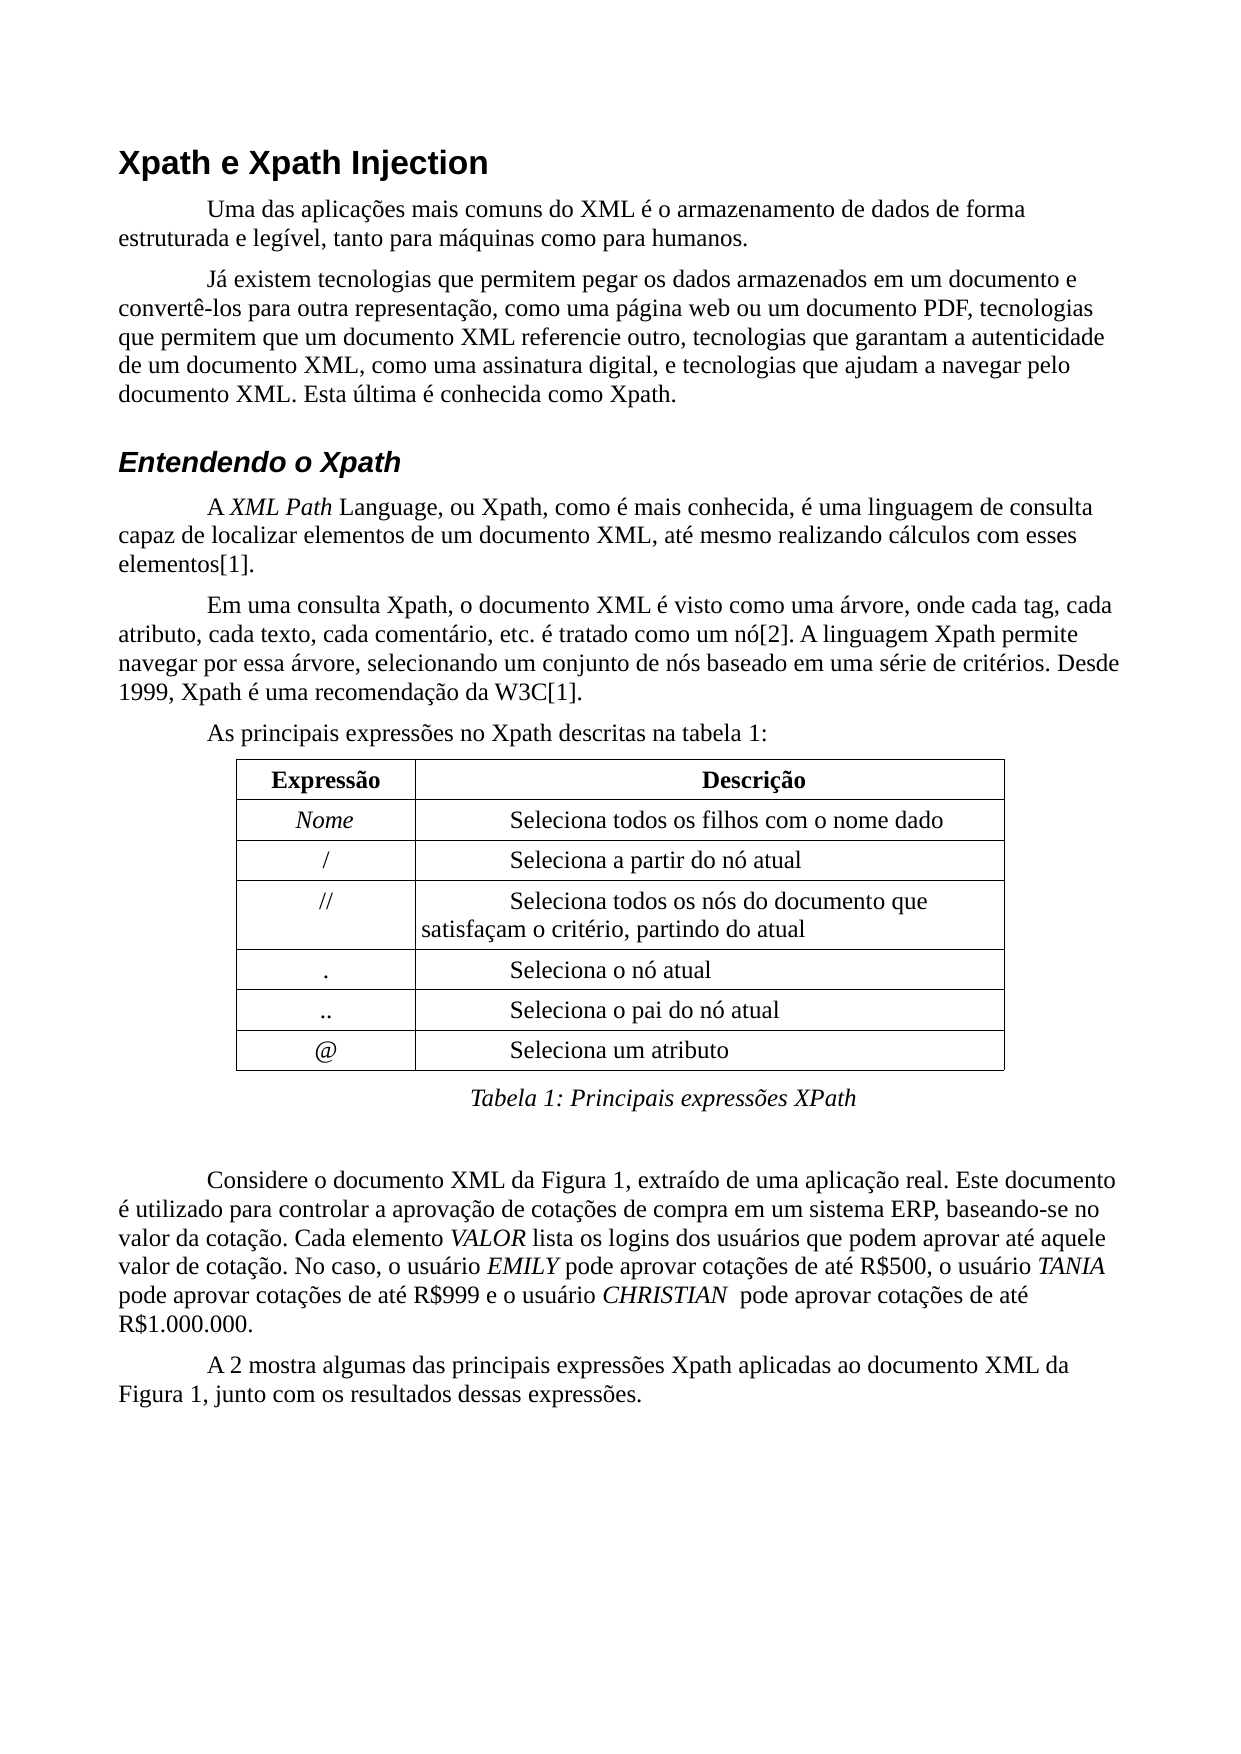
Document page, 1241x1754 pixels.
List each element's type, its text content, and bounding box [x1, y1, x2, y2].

text Considere o documento XML da Figura 1, extraído de uma aplicação real. Este documento é utilizado para controlar a aprovação de cotações de compra em um sistema ERP, baseando-se no valor da cotação. Cada elemento VALOR lista os logins dos usuários que podem aprovar até aquele valor de cotação. No caso, o usuário EMILY pode aprovar cotações de até R$500, o usuário TANIA pode aprovar cotações de até R$999 e o usuário CHRISTIAN pode aprovar cotações de até R$1.000.000. [118, 1165, 1122, 1338]
text Tabela 1: Principais expressões XPath [118, 1083, 1122, 1111]
text As principais expressões no Xpath descritas na tabela Tabela 1: [118, 718, 1122, 747]
text A XML Path Language, ou Xpath, como é mais conhecida, é uma linguagem de consulta capaz de localizar elementos de um documento XML, até mesmo realizando cálculos com esses elementos[1]. [118, 492, 1122, 578]
table_cell Nome [237, 800, 415, 840]
text Já existem tecnologias que permitem pegar os dados armazenados em um documento e convertê-los para outra representação, como uma página web ou um documento PDF, tecnologias que permitem que um documento XML referencie outro, tecnologias que garantam a autenticidade de um documento XML, como uma assinatura digital, e tecnologias que ajudam a navegar pelo documento XML. Esta última é conhecida como Xpath. [118, 264, 1122, 408]
table_cell Seleciona o nó atual [416, 950, 1004, 989]
table_cell .. [237, 990, 415, 1030]
table_cell / [237, 841, 415, 880]
table_cell Seleciona todos os filhos com o nome dado [416, 800, 1004, 840]
table_cell Seleciona o pai do nó atual [416, 990, 1004, 1030]
table_cell Seleciona um atributo [416, 1031, 1004, 1070]
text Uma das aplicações mais comuns do XML é o armazenamento de dados de forma estruturada e legível, tanto para máquinas como para humanos. [118, 194, 1122, 252]
subtitle Entendendo o Xpath [118, 446, 1122, 479]
table_cell Seleciona a partir do nó atual [416, 841, 1004, 880]
table_cell . [237, 950, 415, 989]
table_header Expressão [237, 760, 415, 799]
table_cell // [237, 881, 415, 949]
text Em uma consulta Xpath, o documento XML é visto como uma árvore, onde cada tag, cada atributo, cada texto, cada comentário, etc. é tratado como um nó[2]. A linguagem Xpath permite navegar por essa árvore, selecionando um conjunto de nós baseado em uma série de critérios. Desde 1999, Xpath é uma recomendação da W3C[1]. [118, 590, 1122, 705]
table_header Descrição [416, 760, 1004, 799]
text A Tabela 2 mostra algumas das principais expressões Xpath aplicadas ao documento XML da Figura 1, junto com os resultados dessas expressões. [118, 1350, 1122, 1408]
table_cell Seleciona todos os nós do documento que satisfaçam o critério, partindo do atual [416, 881, 1004, 949]
subtitle Xpath e Xpath Injection [118, 143, 1122, 182]
table_cell @ [237, 1031, 415, 1070]
